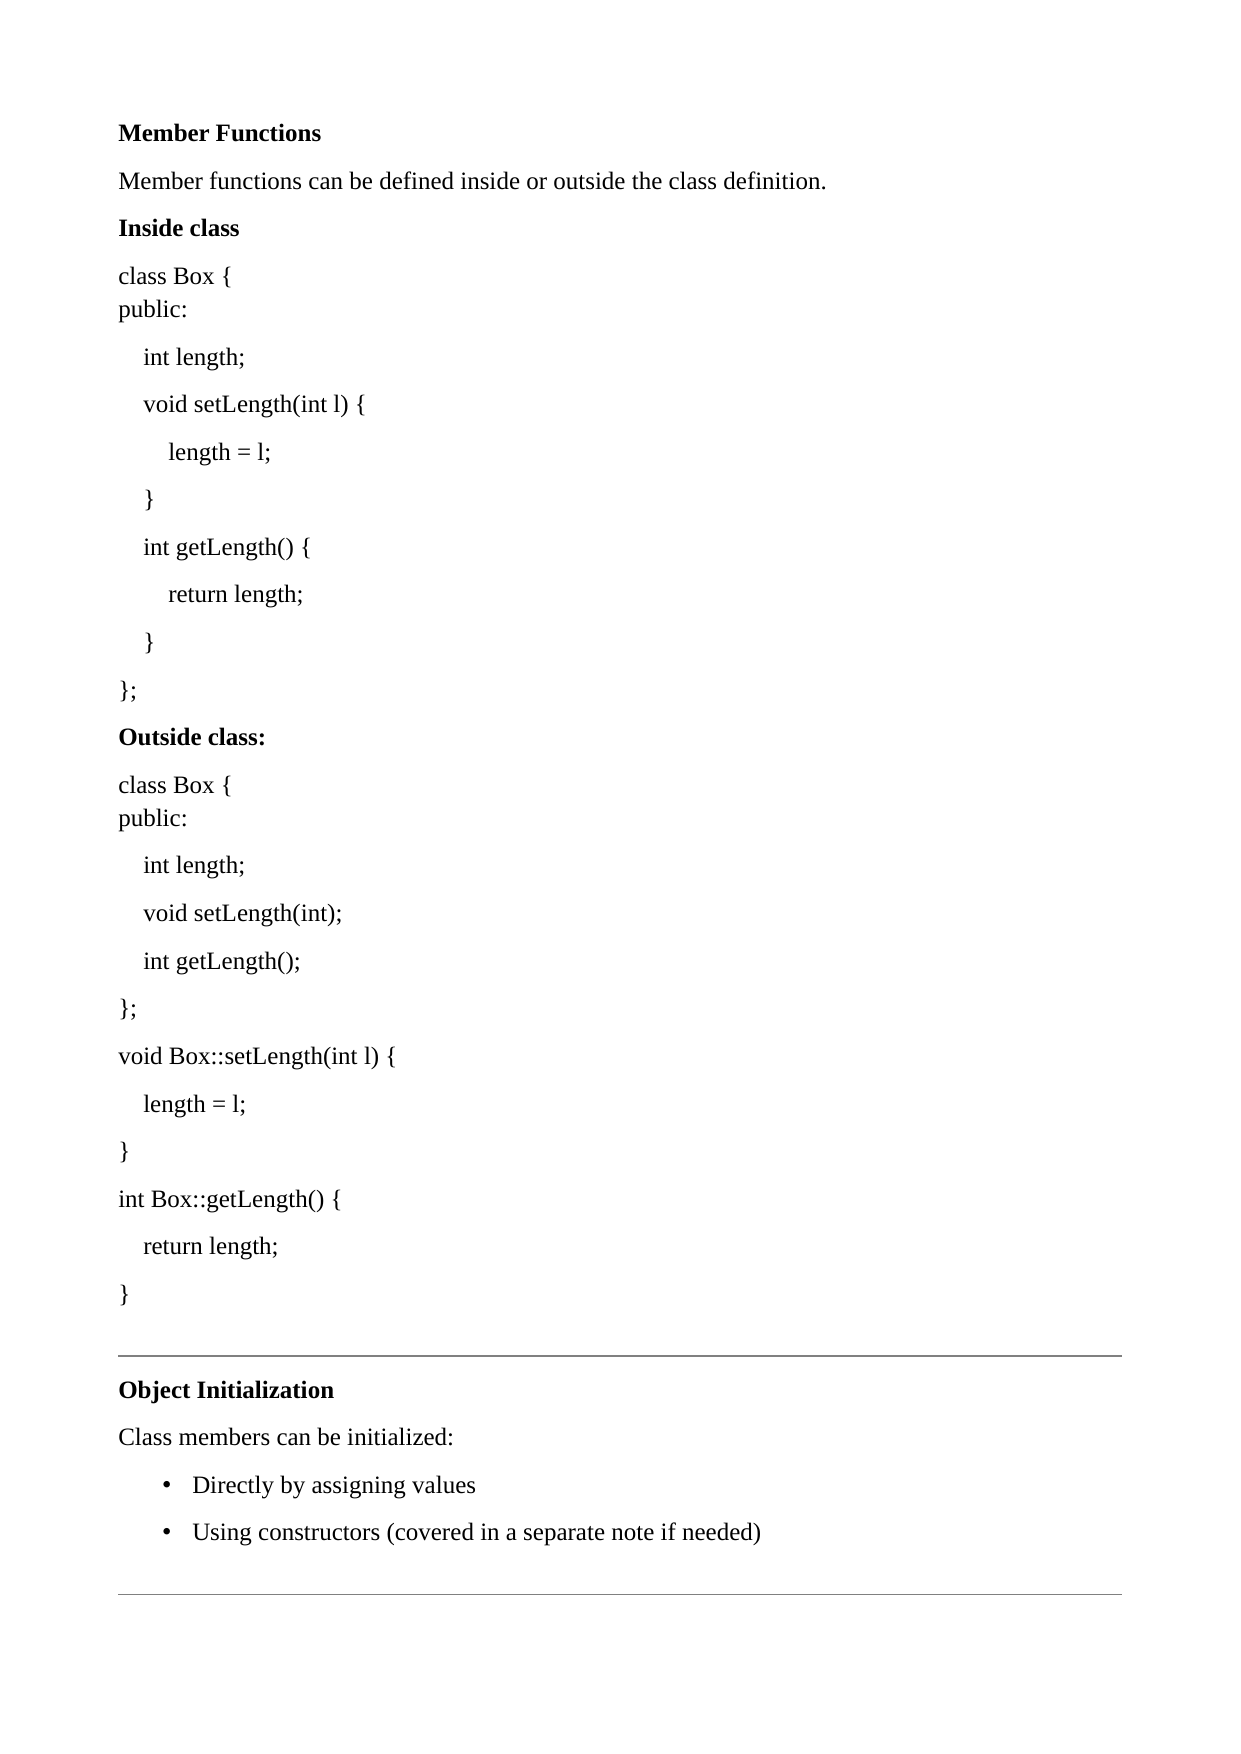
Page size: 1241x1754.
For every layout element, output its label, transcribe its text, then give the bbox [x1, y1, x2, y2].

subtitle Member Functions [118, 118, 1122, 147]
subtitle Object Initialization [118, 1375, 1122, 1403]
text void setLength(int); [118, 898, 1122, 927]
text class Box { [118, 770, 1122, 799]
text Member functions can be defined inside or outside the class definition. [118, 166, 1122, 194]
text void Box::setLength(int l) { [118, 1041, 1122, 1070]
text int length; [118, 851, 1122, 879]
text public: [118, 294, 1122, 323]
text return length; [118, 579, 1122, 608]
text int getLength() { [118, 532, 1122, 561]
text int Box::getLength() { [118, 1184, 1122, 1213]
text public: [118, 803, 1122, 832]
text length = l; [118, 1089, 1122, 1117]
text return length; [118, 1231, 1122, 1260]
text Outside class: [118, 722, 1122, 751]
list Directly by assigning values [162, 1470, 1122, 1499]
text Inside class [118, 213, 1122, 242]
text }; [118, 675, 1122, 703]
text class Box { [118, 261, 1122, 290]
text int getLength(); [118, 946, 1122, 974]
text } [118, 484, 1122, 513]
text int length; [118, 342, 1122, 370]
text void setLength(int l) { [118, 389, 1122, 418]
list Using constructors (covered in a separate note if needed) [162, 1517, 1122, 1546]
text }; [118, 993, 1122, 1022]
text } [118, 1279, 1122, 1308]
text length = l; [118, 437, 1122, 466]
text } [118, 1136, 1122, 1165]
text } [118, 627, 1122, 656]
text Class members can be initialized: [118, 1422, 1122, 1451]
